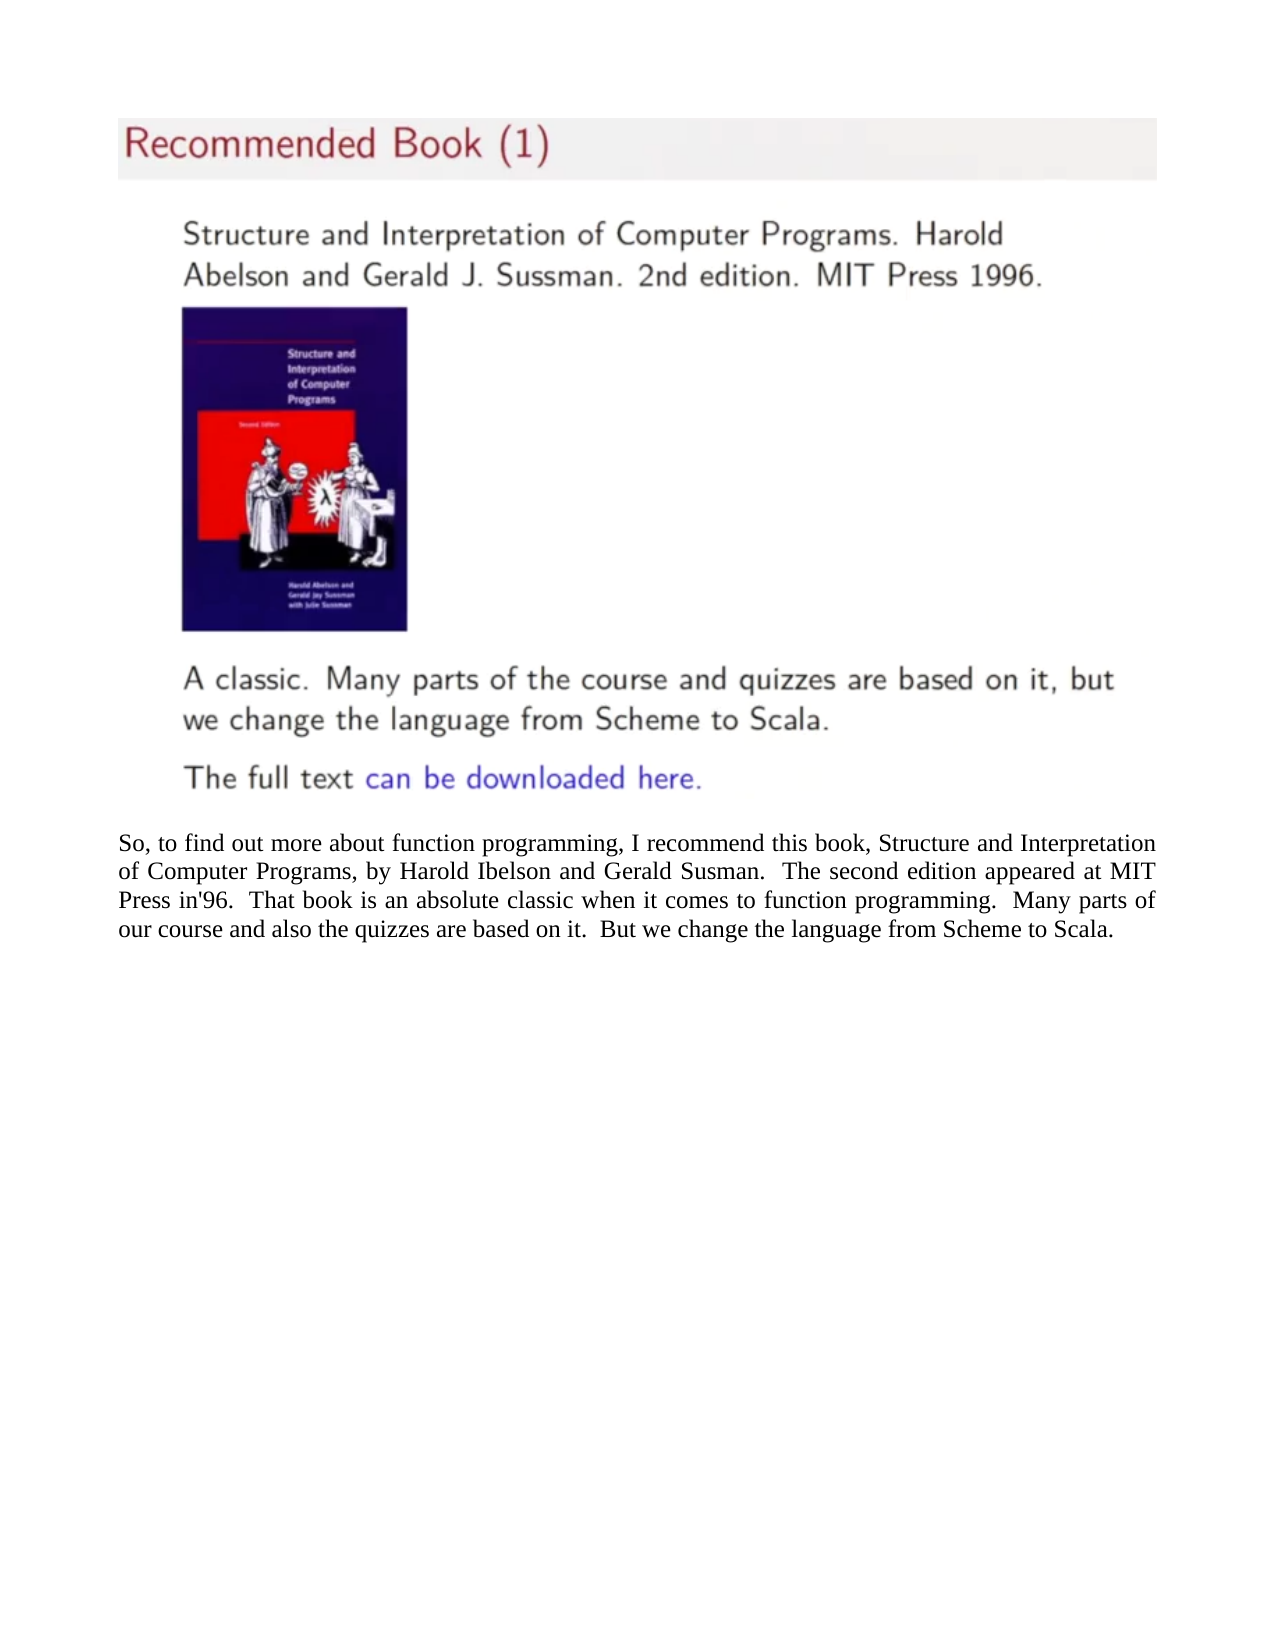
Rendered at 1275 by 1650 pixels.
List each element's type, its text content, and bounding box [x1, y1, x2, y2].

text So, to find out more about function programming, I recommend this book, Structure and Interpretation of Computer Programs, by Harold Ibelson and Gerald Susman. The second edition appeared at MIT Press in'96. That book is an absolute classic when it comes to function programming. Many parts of our course and also the quizzes are based on it. But we change the language from Scheme to Scala. [118, 828, 1157, 943]
picture [118, 118, 1157, 799]
